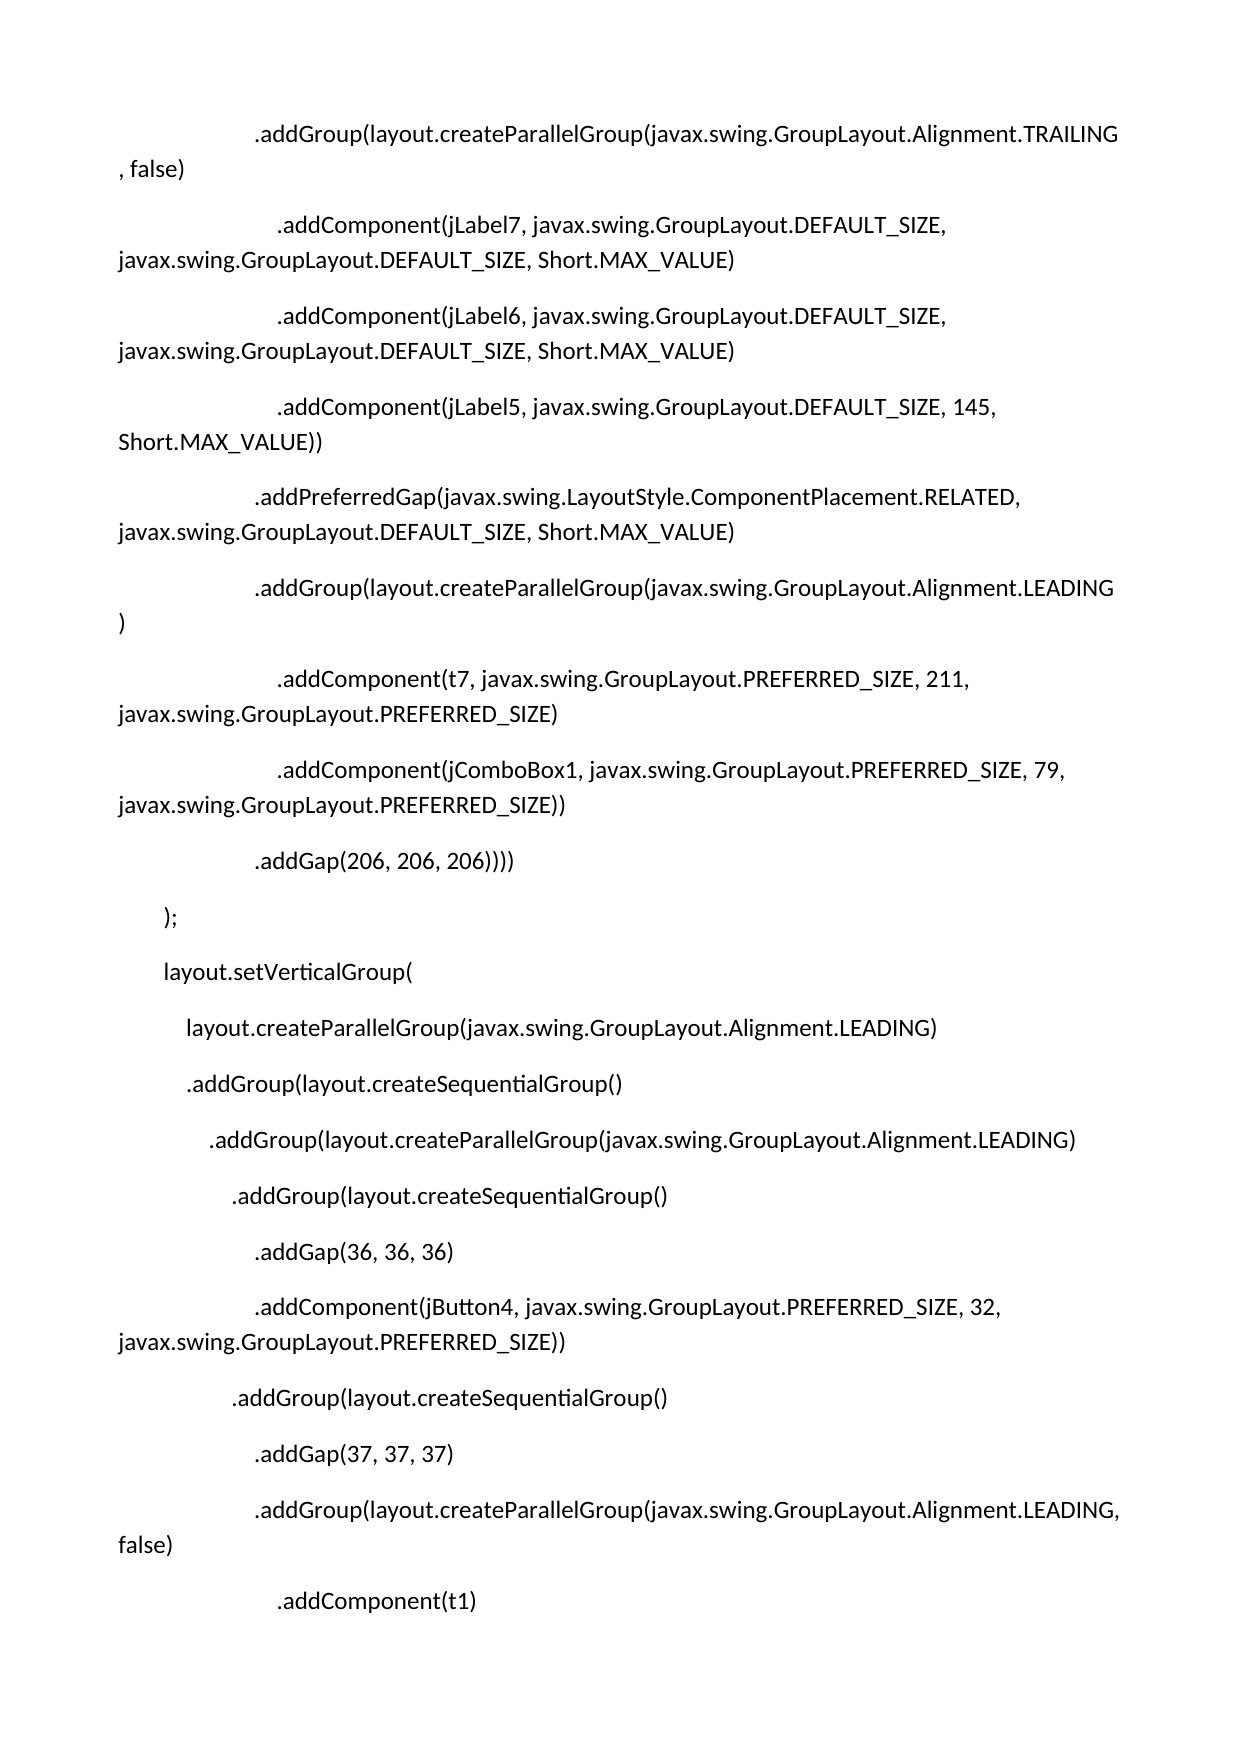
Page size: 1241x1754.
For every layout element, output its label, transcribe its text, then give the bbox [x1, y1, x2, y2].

text ); [118, 901, 1122, 931]
text .addGap(206, 206, 206)))) [118, 845, 1122, 875]
text layout.setVerticalGroup( [118, 956, 1122, 987]
text .addComponent(jLabel7, javax.swing.GroupLayout.DEFAULT_SIZE, javax.swing.GroupLayout.DEFAULT_SIZE, Short.MAX_VALUE) [118, 209, 1122, 274]
text .addPreferredGap(javax.swing.LayoutStyle.ComponentPlacement.RELATED, javax.swing.GroupLayout.DEFAULT_SIZE, Short.MAX_VALUE) [118, 481, 1122, 547]
text .addComponent(t1) [118, 1585, 1122, 1615]
text layout.createParallelGroup(javax.swing.GroupLayout.Alignment.LEADING) [118, 1012, 1122, 1043]
text .addGroup(layout.createParallelGroup(javax.swing.GroupLayout.Alignment.LEADING, false) [118, 1494, 1122, 1559]
text .addComponent(jComboBox1, javax.swing.GroupLayout.PREFERRED_SIZE, 79, javax.swing.GroupLayout.PREFERRED_SIZE)) [118, 754, 1122, 819]
text .addComponent(jLabel6, javax.swing.GroupLayout.DEFAULT_SIZE, javax.swing.GroupLayout.DEFAULT_SIZE, Short.MAX_VALUE) [118, 300, 1122, 365]
text .addGroup(layout.createParallelGroup(javax.swing.GroupLayout.Alignment.LEADING) [118, 572, 1122, 638]
text .addGroup(layout.createParallelGroup(javax.swing.GroupLayout.Alignment.LEADING) [118, 1124, 1122, 1154]
text .addGroup(layout.createSequentialGroup() [118, 1180, 1122, 1210]
text .addGap(36, 36, 36) [118, 1236, 1122, 1266]
text .addComponent(jButton4, javax.swing.GroupLayout.PREFERRED_SIZE, 32, javax.swing.GroupLayout.PREFERRED_SIZE)) [118, 1291, 1122, 1357]
text .addGroup(layout.createSequentialGroup() [118, 1068, 1122, 1099]
text .addGroup(layout.createParallelGroup(javax.swing.GroupLayout.Alignment.TRAILING, false) [118, 118, 1122, 184]
text .addGroup(layout.createSequentialGroup() [118, 1382, 1122, 1413]
text .addComponent(jLabel5, javax.swing.GroupLayout.DEFAULT_SIZE, 145, Short.MAX_VALUE)) [118, 391, 1122, 456]
text .addGap(37, 37, 37) [118, 1438, 1122, 1469]
text .addComponent(t7, javax.swing.GroupLayout.PREFERRED_SIZE, 211, javax.swing.GroupLayout.PREFERRED_SIZE) [118, 663, 1122, 729]
